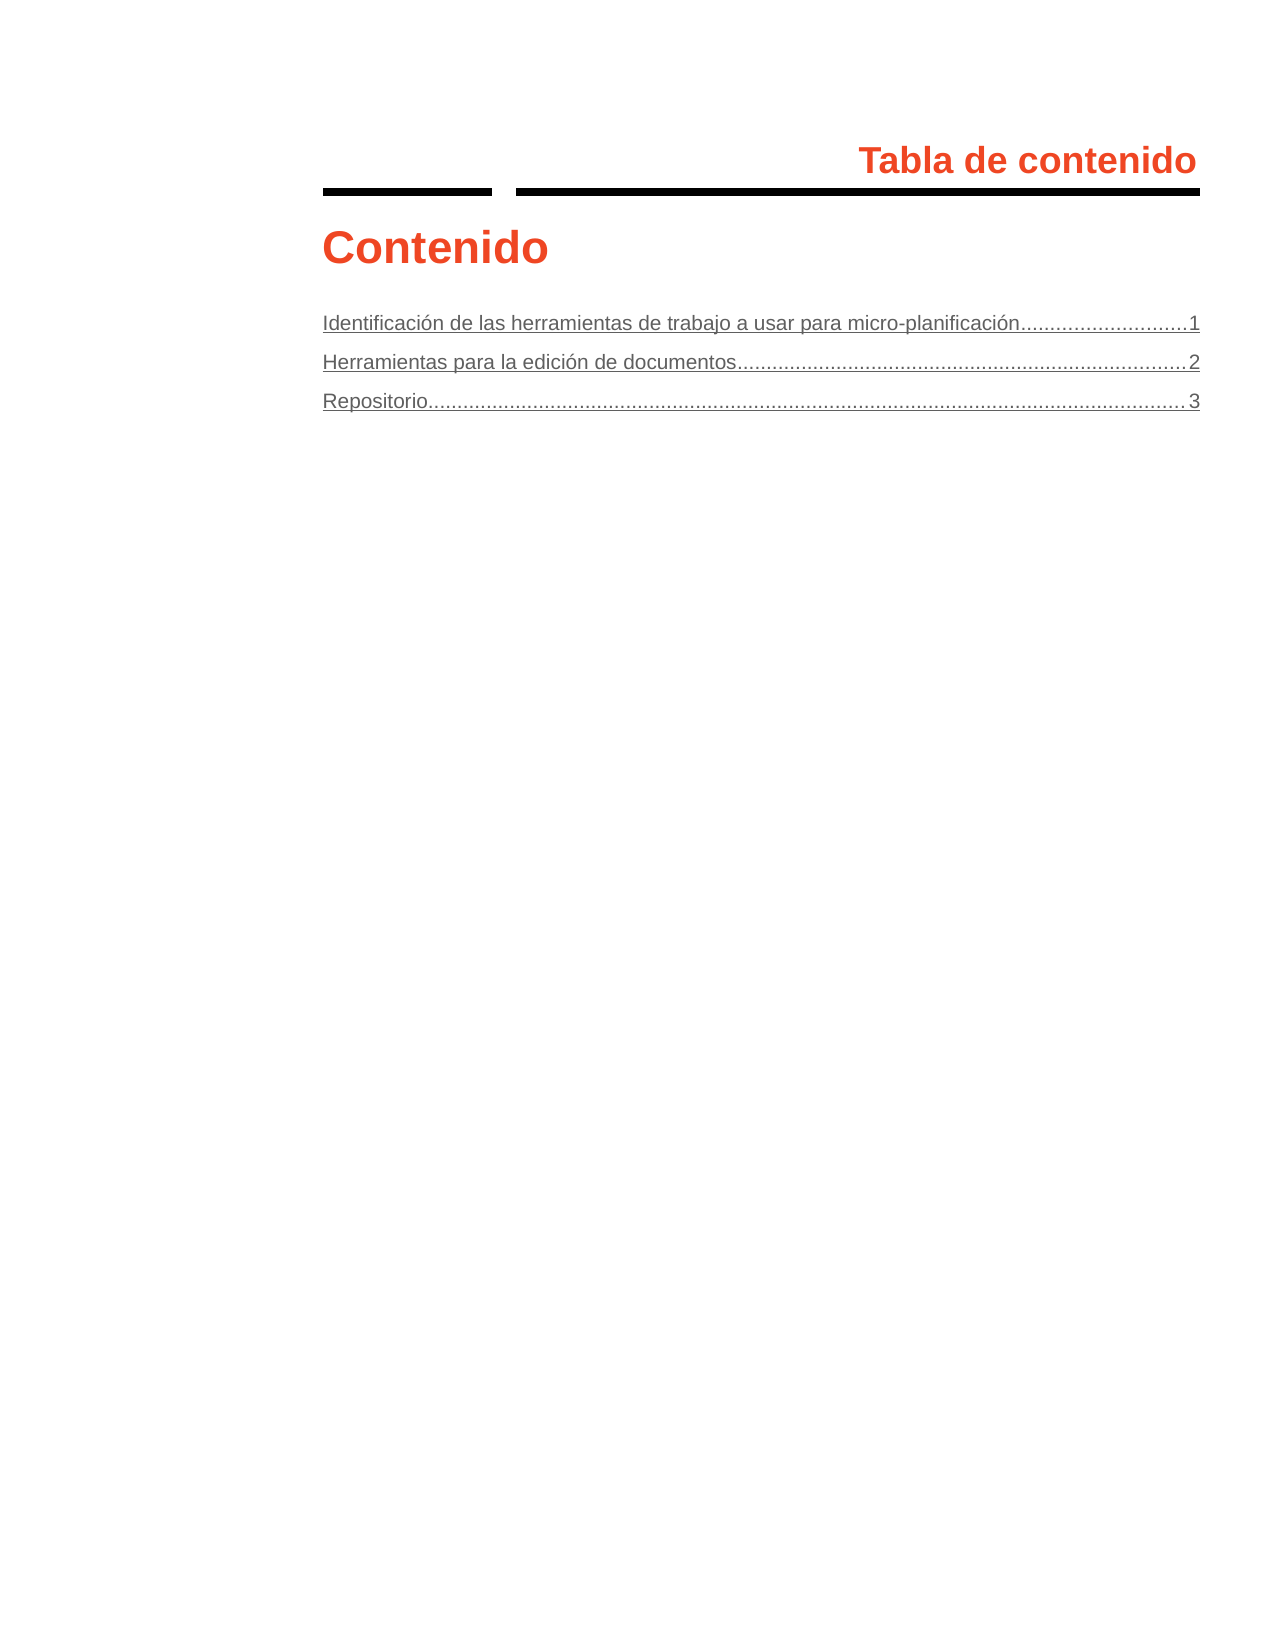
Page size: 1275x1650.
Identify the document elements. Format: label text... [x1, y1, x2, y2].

subtitle Contenido [322, 220, 1200, 273]
text Repositorio 3 [322, 389, 1200, 410]
text Herramientas para la edición de documentos 2 [322, 350, 1200, 371]
text Identificación de las herramientas de trabajo a usar para micro-planificación 1 [322, 311, 1200, 332]
